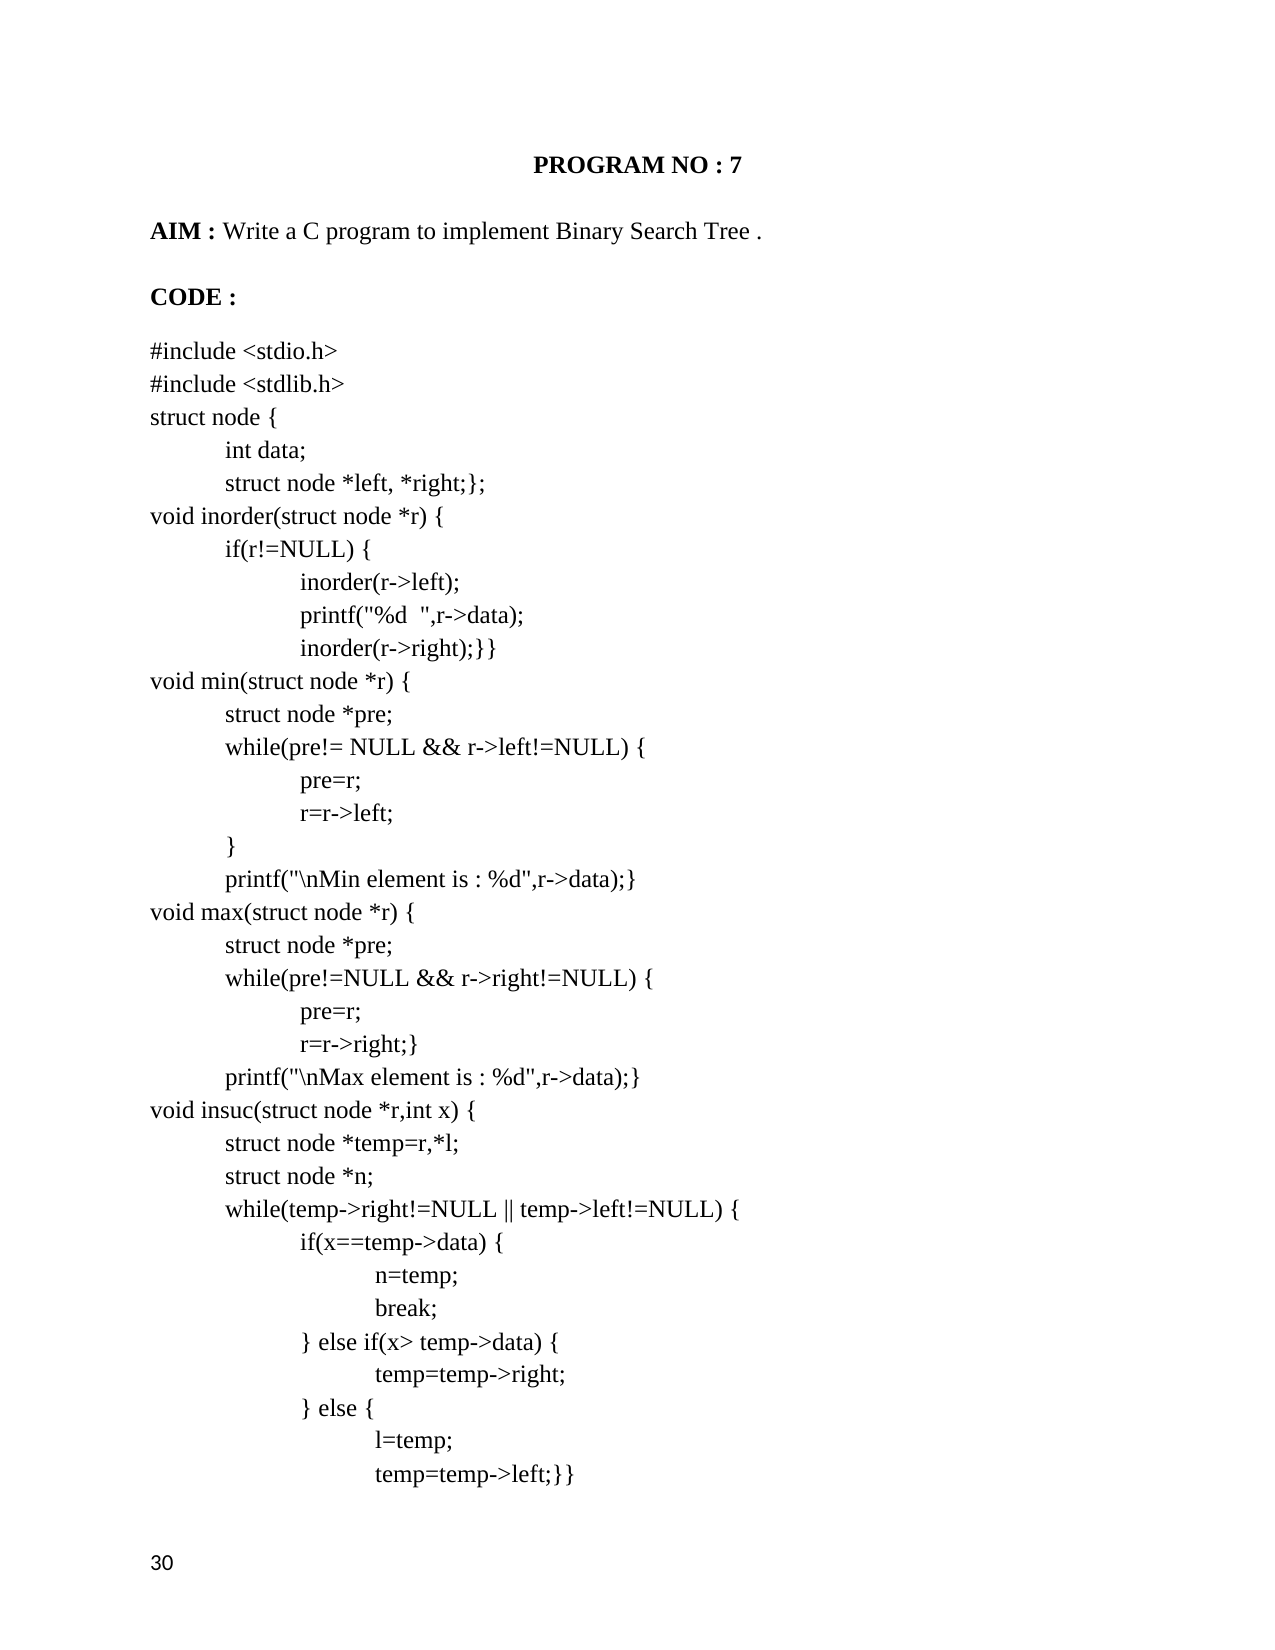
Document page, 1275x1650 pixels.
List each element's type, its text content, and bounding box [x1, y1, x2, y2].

text void inorder(struct node *r) { [150, 501, 1125, 530]
text pre=r; [150, 996, 1125, 1025]
text if(x==temp->data) { [150, 1227, 1125, 1256]
text inorder(r->left); [150, 567, 1125, 596]
text inorder(r->right);}} [150, 633, 1125, 662]
text while(pre!=NULL && r->right!=NULL) { [150, 963, 1125, 992]
text PROGRAM NO : 7 [150, 150, 1125, 179]
text struct node { [150, 402, 1125, 431]
text temp=temp->left;}} [150, 1459, 1125, 1487]
text struct node *n; [150, 1161, 1125, 1190]
text pre=r; [150, 765, 1125, 794]
text } [150, 831, 1125, 860]
text void insuc(struct node *r,int x) { [150, 1095, 1125, 1124]
text } else { [150, 1393, 1125, 1421]
text #include <stdlib.h> [150, 369, 1125, 398]
text struct node *temp=r,*l; [150, 1128, 1125, 1157]
text void min(struct node *r) { [150, 666, 1125, 695]
text r=r->left; [150, 798, 1125, 827]
text l=temp; [150, 1426, 1125, 1454]
text struct node *pre; [150, 930, 1125, 959]
text } else if(x> temp->data) { [150, 1327, 1125, 1355]
text printf("%d ",r->data); [150, 600, 1125, 629]
text r=r->right;} [150, 1029, 1125, 1058]
text printf("\nMax element is : %d",r->data);} [150, 1062, 1125, 1091]
text printf("\nMin element is : %d",r->data);} [150, 864, 1125, 893]
text while(pre!= NULL && r->left!=NULL) { [150, 732, 1125, 761]
text struct node *left, *right;}; [150, 468, 1125, 497]
text CODE : [150, 282, 1125, 311]
text AIM : Write a C program to implement Binary Search Tree . [150, 216, 1125, 245]
text int data; [150, 435, 1125, 464]
text #include <stdio.h> [150, 336, 1125, 365]
text break; [150, 1293, 1125, 1322]
text n=temp; [150, 1261, 1125, 1289]
text temp=temp->right; [150, 1359, 1125, 1388]
text while(temp->right!=NULL || temp->left!=NULL) { [150, 1194, 1125, 1223]
text if(r!=NULL) { [150, 534, 1125, 563]
text struct node *pre; [150, 699, 1125, 728]
text void max(struct node *r) { [150, 897, 1125, 926]
